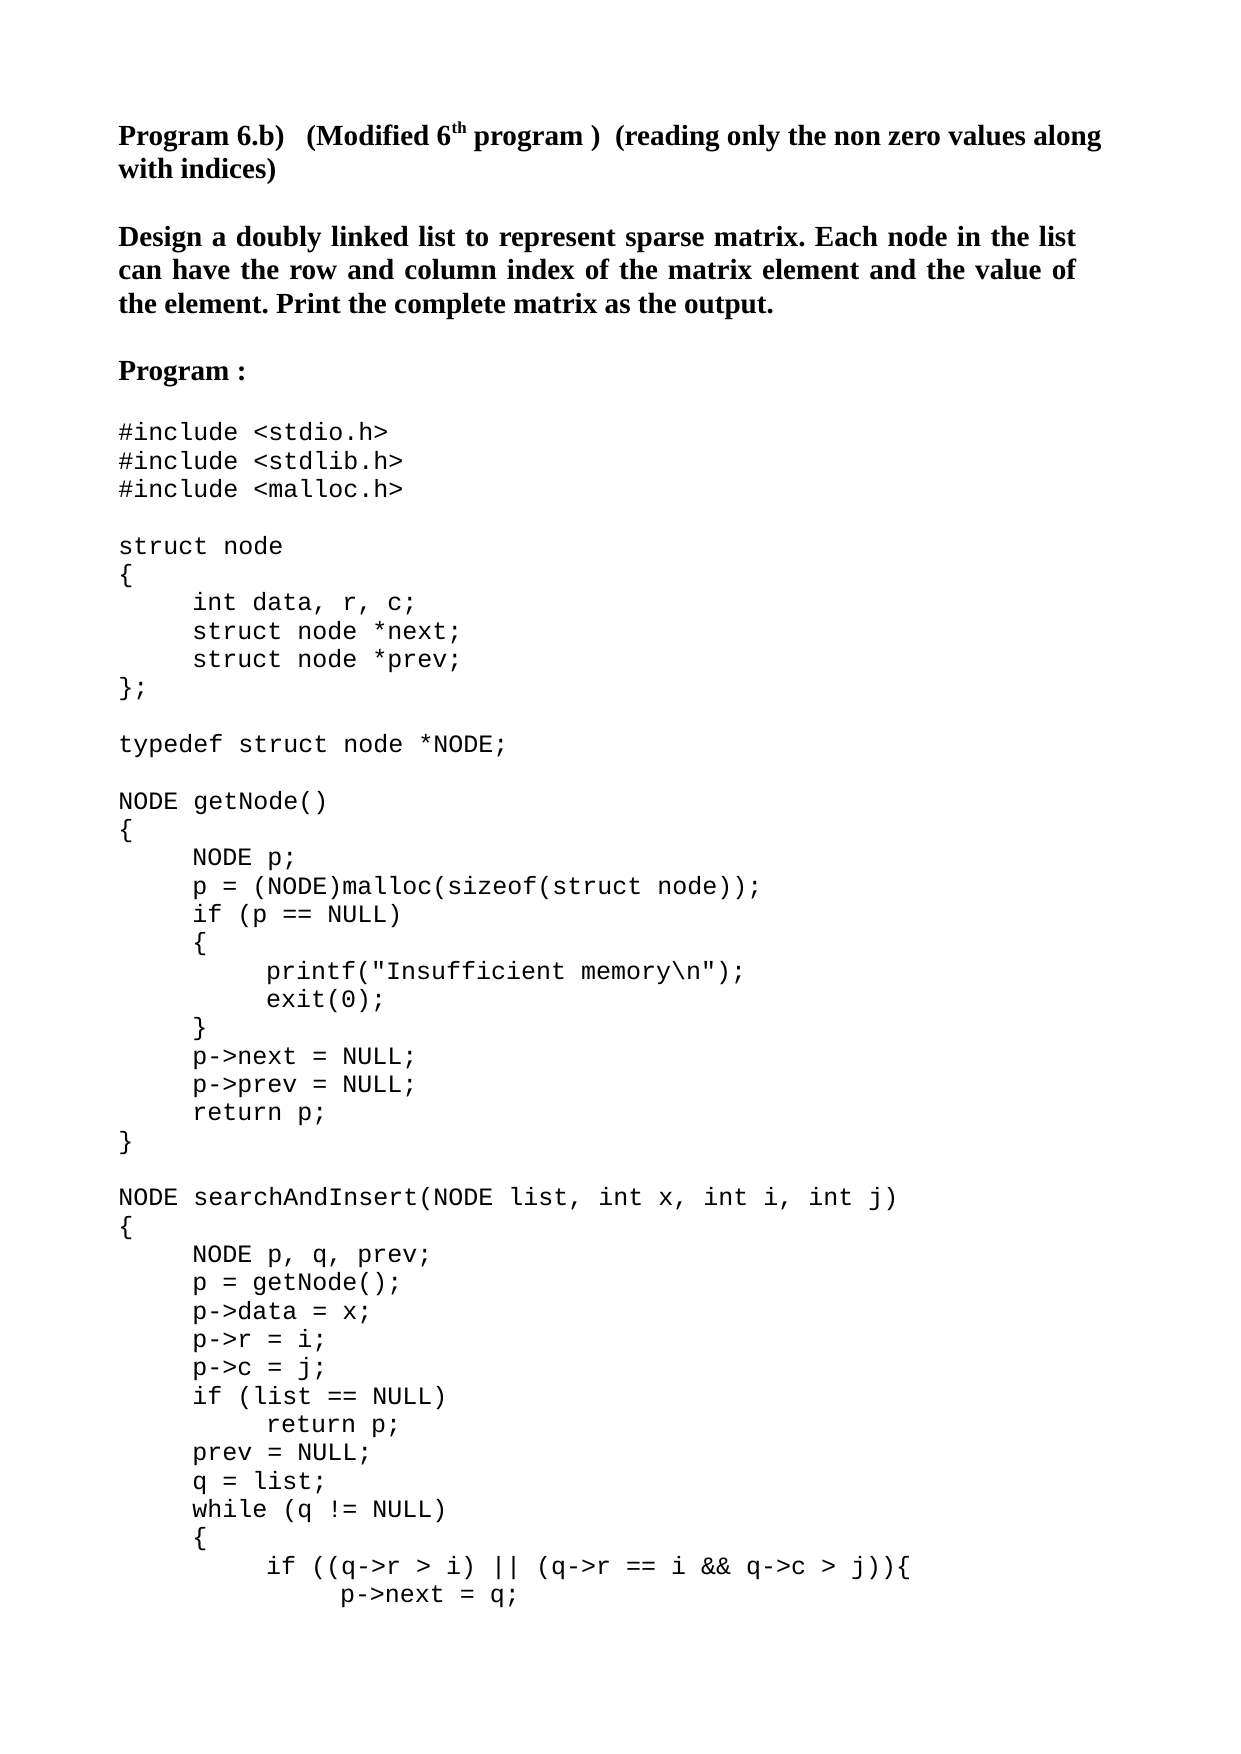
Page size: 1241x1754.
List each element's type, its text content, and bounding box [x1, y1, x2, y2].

text p->data = x; [118, 1298, 1122, 1327]
text struct node [118, 533, 1122, 562]
text Design a doubly linked list to represent sparse matrix. Each node in the list can have the row and column index of the matrix element and the value of the element. Print the complete matrix as the output. [118, 219, 1077, 319]
text while (q != NULL) [118, 1497, 1122, 1525]
text if (p == NULL) [118, 902, 1122, 930]
text p->next = q; [118, 1582, 1122, 1610]
text printf("Insufficient memory\n"); [118, 958, 1122, 987]
text p->next = NULL; [118, 1043, 1122, 1072]
text } [118, 1128, 1122, 1157]
text if (list == NULL) [118, 1383, 1122, 1412]
text struct node *next; [118, 618, 1122, 647]
text }; [118, 675, 1122, 703]
text exit(0); [118, 987, 1122, 1015]
text int data, r, c; [118, 590, 1122, 618]
text } [118, 1015, 1122, 1043]
text prev = NULL; [118, 1440, 1122, 1468]
text NODE searchAndInsert(NODE list, int x, int i, int j) [118, 1185, 1122, 1213]
text p = (NODE)malloc(sizeof(struct node)); [118, 873, 1122, 902]
text p->c = j; [118, 1355, 1122, 1383]
text NODE p, q, prev; [118, 1242, 1122, 1270]
text p->r = i; [118, 1327, 1122, 1355]
text return p; [118, 1100, 1122, 1128]
text Program 6.b) (Modified 6th program ) (reading only the non zero values along with indices) [118, 118, 1122, 185]
text if ((q->r > i) || (q->r == i && q->c > j)){ [118, 1553, 1122, 1582]
text typedef struct node *NODE; [118, 732, 1122, 760]
text { [118, 1525, 1122, 1553]
text #include <malloc.h> [118, 477, 1122, 505]
text #include <stdlib.h> [118, 448, 1122, 477]
text struct node *prev; [118, 647, 1122, 675]
text { [118, 562, 1122, 590]
text NODE p; [118, 845, 1122, 873]
text { [118, 817, 1122, 845]
text p->prev = NULL; [118, 1072, 1122, 1100]
text #include <stdio.h> [118, 420, 1122, 448]
text return p; [118, 1412, 1122, 1440]
text { [118, 930, 1122, 958]
text NODE getNode() [118, 788, 1122, 817]
text p = getNode(); [118, 1270, 1122, 1298]
text Program : [118, 353, 1122, 386]
text { [118, 1213, 1122, 1242]
text q = list; [118, 1468, 1122, 1497]
